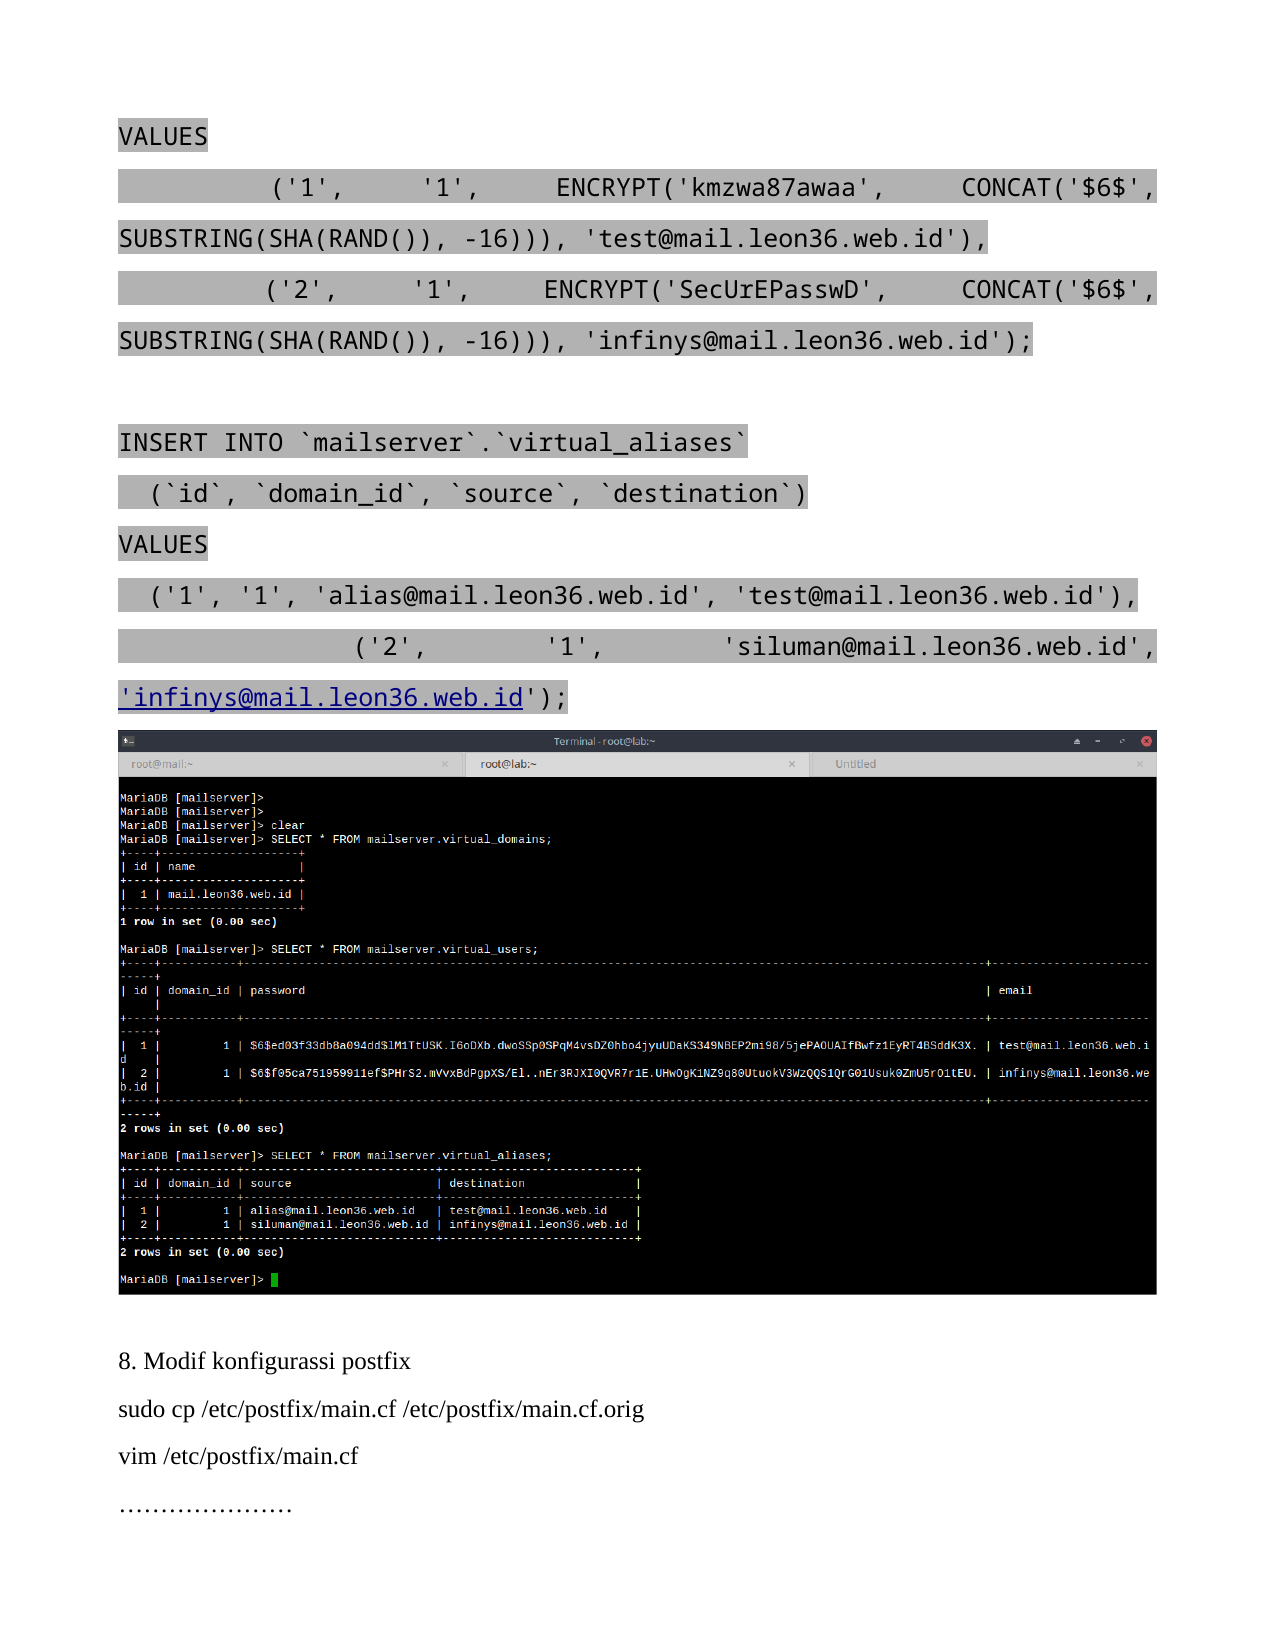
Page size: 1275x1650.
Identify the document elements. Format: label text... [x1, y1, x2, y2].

text sudo cp /etc/postfix/main.cf /etc/postfix/main.cf.orig [118, 1394, 1157, 1422]
text ('2', '1', ENCRYPT('SecUrEPasswD', CONCAT('$6$', SUBSTRING(SHA(RAND()), -16))), 'infinys@mail.leon36.web.id'); [118, 305, 1157, 356]
text ('1', '1', ENCRYPT('kmzwa87awaa', CONCAT('$6$', SUBSTRING(SHA(RAND()), -16))), 'test@mail.leon36.web.id'), [118, 203, 1157, 254]
text (`id`, `domain_id`, `source`, `destination`) [808, 475, 1157, 509]
text ('1', '1', 'alias@mail.leon36.web.id', 'test@mail.leon36.web.id'), [118, 577, 1157, 612]
text VALUES [208, 118, 1157, 152]
text vim /etc/postfix/main.cf [118, 1441, 1157, 1470]
text INSERT INTO `mailserver`.`virtual_aliases` [748, 424, 1157, 458]
picture [118, 730, 1157, 1295]
text VALUES [208, 526, 1157, 561]
text ………………… [118, 1489, 1157, 1518]
text 8. Modif konfigurassi postfix [118, 1346, 1157, 1375]
text ('2', '1', 'siluman@mail.leon36.web.id', 'infinys@mail.leon36.web.id'); [118, 663, 1157, 714]
